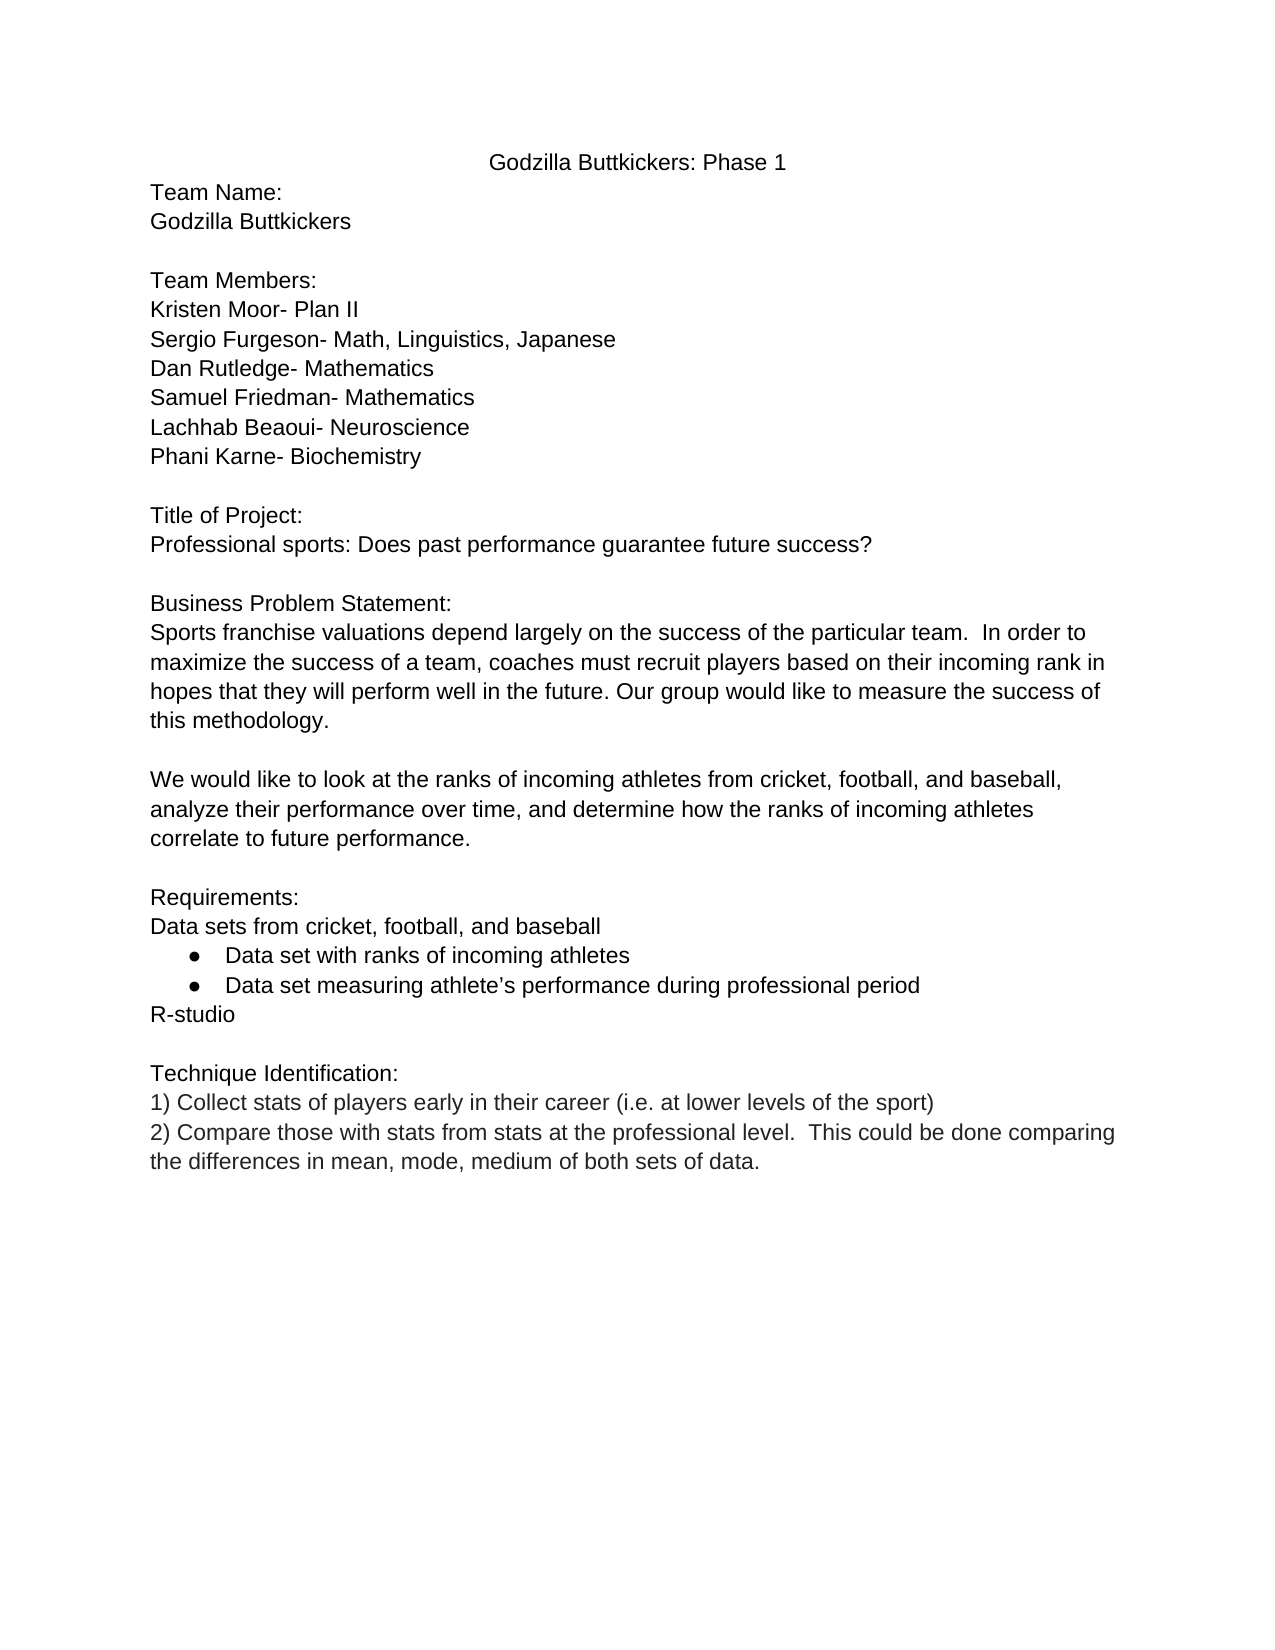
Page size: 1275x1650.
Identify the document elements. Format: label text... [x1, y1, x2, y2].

list Data set measuring athlete’s performance during professional period [187, 972, 1125, 998]
text Technique Identification: [150, 1061, 1125, 1086]
text Sergio Furgeson- Math, Linguistics, Japanese [150, 326, 1125, 352]
text Kristen Moor- Plan II [150, 297, 1125, 322]
text Title of Project: [150, 502, 1125, 528]
text Dan Rutledge- Mathematics [150, 356, 1125, 381]
text 2) Compare those with stats from stats at the professional level. This could be done comparing the differences in mean, mode, medium of both sets of data. [150, 1119, 1125, 1174]
text Team Name: [150, 179, 1125, 205]
text Team Members: [150, 267, 1125, 293]
text Godzilla Buttkickers: Phase 1 [150, 150, 1125, 176]
text Professional sports: Does past performance guarantee future success? [150, 532, 1125, 557]
text Phani Karne- Biochemistry [150, 444, 1125, 469]
text Lachhab Beaoui- Neuroscience [150, 414, 1125, 440]
text R-studio [150, 1002, 1125, 1027]
text We would like to look at the ranks of incoming athletes from cricket, football, and baseball, analyze their performance over time, and determine how the ranks of incoming athletes correlate to future performance. [150, 767, 1125, 851]
text Samuel Friedman- Mathematics [150, 385, 1125, 411]
text Requirements: Data sets from cricket, football, and baseball [150, 884, 1125, 939]
text Godzilla Buttkickers [150, 209, 1125, 234]
text Business Problem Statement: Sports franchise valuations depend largely on the success of the particular team. In order to maximize the success of a team, coaches must recruit players based on their incoming rank in hopes that they will perform well in the future. Our group would like to measure the success of this methodology. [150, 591, 1125, 734]
list Data set with ranks of incoming athletes [187, 943, 1125, 969]
text 1) Collect stats of players early in their career (i.e. at lower levels of the sport) [150, 1090, 1125, 1116]
